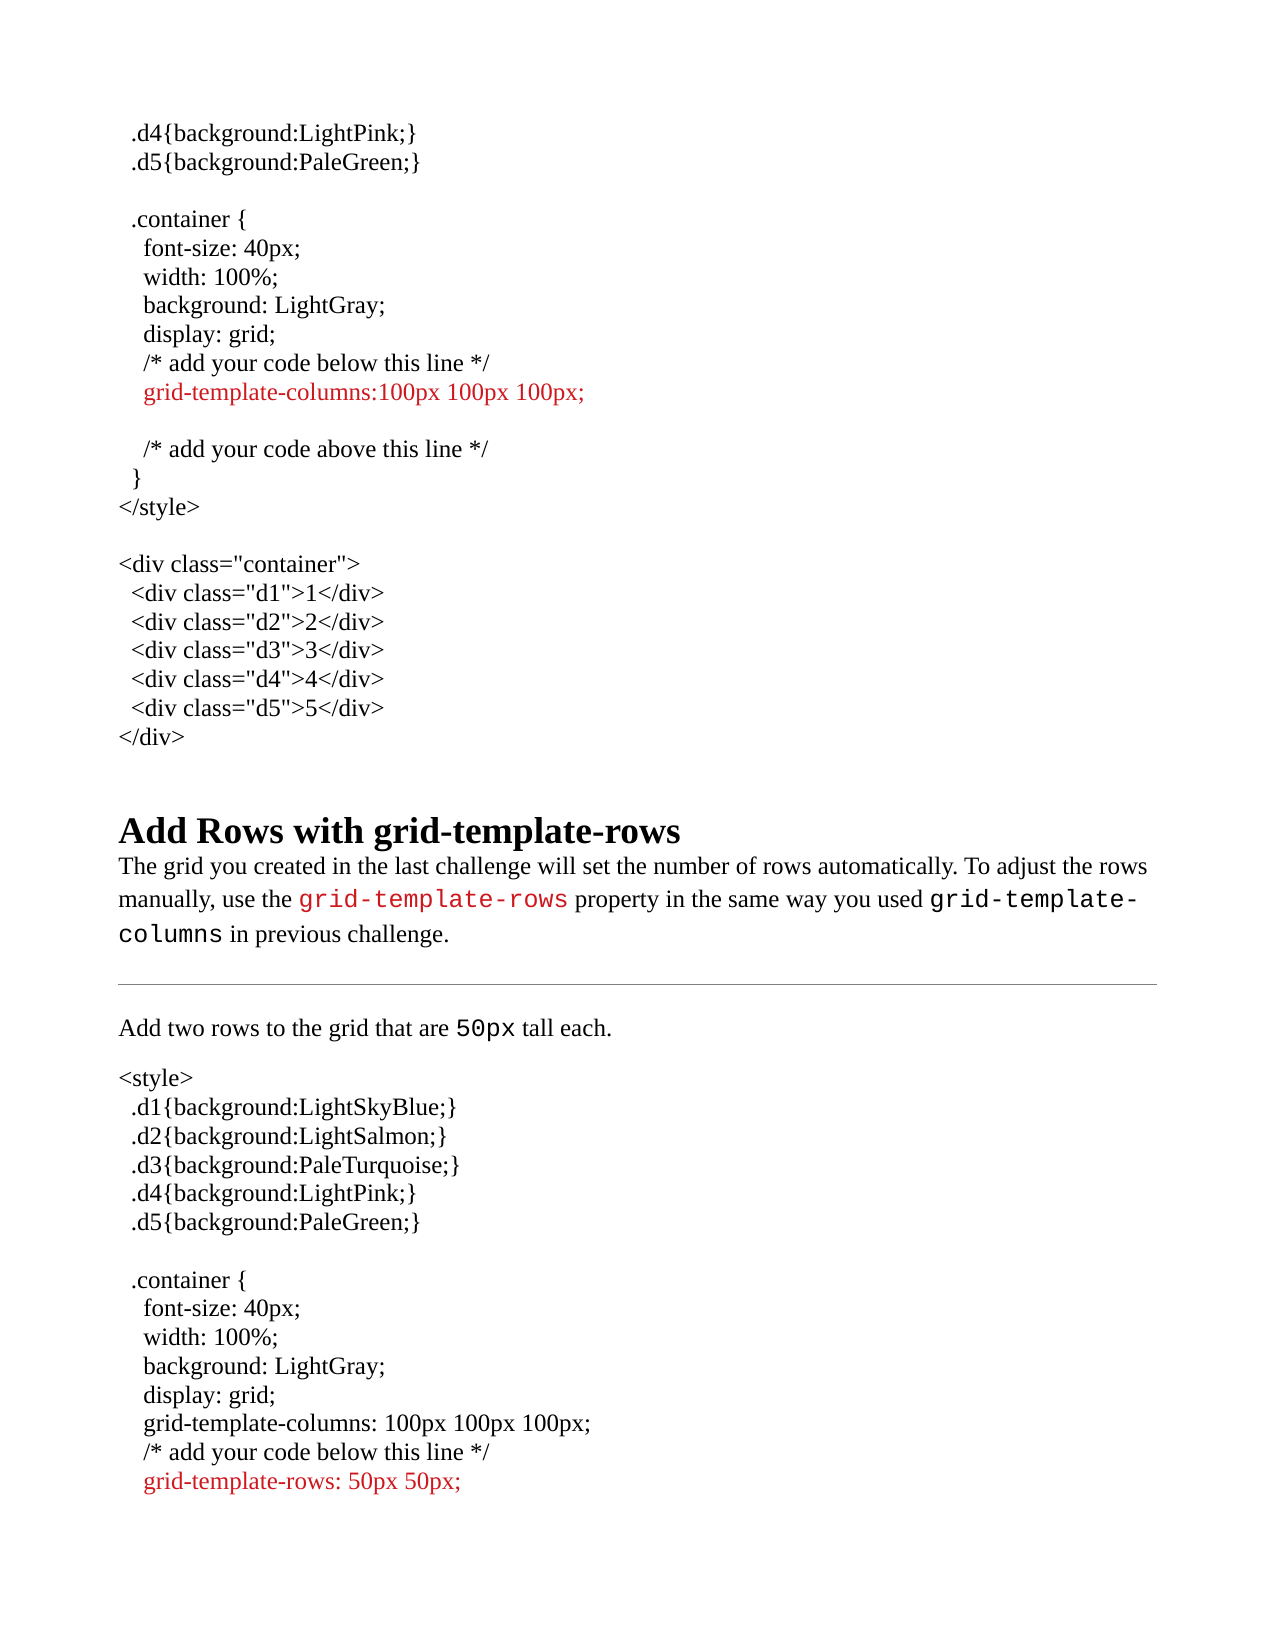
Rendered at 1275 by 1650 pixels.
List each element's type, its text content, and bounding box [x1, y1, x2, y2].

text display: grid; [118, 1380, 1157, 1408]
text /* add your code below this line */ [118, 1437, 1157, 1466]
text width: 100%; [118, 1322, 1157, 1351]
text /* add your code above this line */ [118, 434, 1157, 463]
text font-size: 40px; [118, 233, 1157, 262]
text background: LightGray; [118, 291, 1157, 319]
text .d4{background:LightPink;} [118, 118, 1157, 147]
text .container { [118, 204, 1157, 233]
text Add two rows to the grid that are 50px tall each. [118, 1013, 1157, 1044]
text .d5{background:PaleGreen;} [118, 147, 1157, 176]
text .d4{background:LightPink;} [118, 1178, 1157, 1207]
text .d5{background:PaleGreen;} [118, 1207, 1157, 1236]
text .container { [118, 1265, 1157, 1293]
text <div class="d3">3</div> [118, 636, 1157, 664]
subtitle Add Rows with grid-template-rows [118, 808, 1157, 851]
text .d3{background:PaleTurquoise;} [118, 1150, 1157, 1178]
text background: LightGray; [118, 1351, 1157, 1380]
text <div class="d2">2</div> [118, 607, 1157, 636]
text </style> [118, 492, 1157, 521]
text grid-template-columns:100px 100px 100px; [118, 377, 1157, 406]
text The grid you created in the last challenge will set the number of rows automatically. To adjust the rows manually, use the grid-template-rows property in the same way you used grid-template-columns in previous challenge. [118, 851, 1157, 950]
text } [118, 463, 1157, 492]
text grid-template-rows: 50px 50px; [118, 1466, 1157, 1495]
text <div class="container"> [118, 549, 1157, 578]
text </div> [118, 722, 1157, 751]
text width: 100%; [118, 262, 1157, 291]
text .d2{background:LightSalmon;} [118, 1121, 1157, 1150]
text font-size: 40px; [118, 1293, 1157, 1322]
text /* add your code below this line */ [118, 348, 1157, 377]
text <div class="d5">5</div> [118, 693, 1157, 722]
text <style> [118, 1063, 1157, 1092]
text grid-template-columns: 100px 100px 100px; [118, 1408, 1157, 1437]
text <div class="d4">4</div> [118, 664, 1157, 693]
text .d1{background:LightSkyBlue;} [118, 1092, 1157, 1121]
text <div class="d1">1</div> [118, 578, 1157, 607]
text display: grid; [118, 319, 1157, 348]
